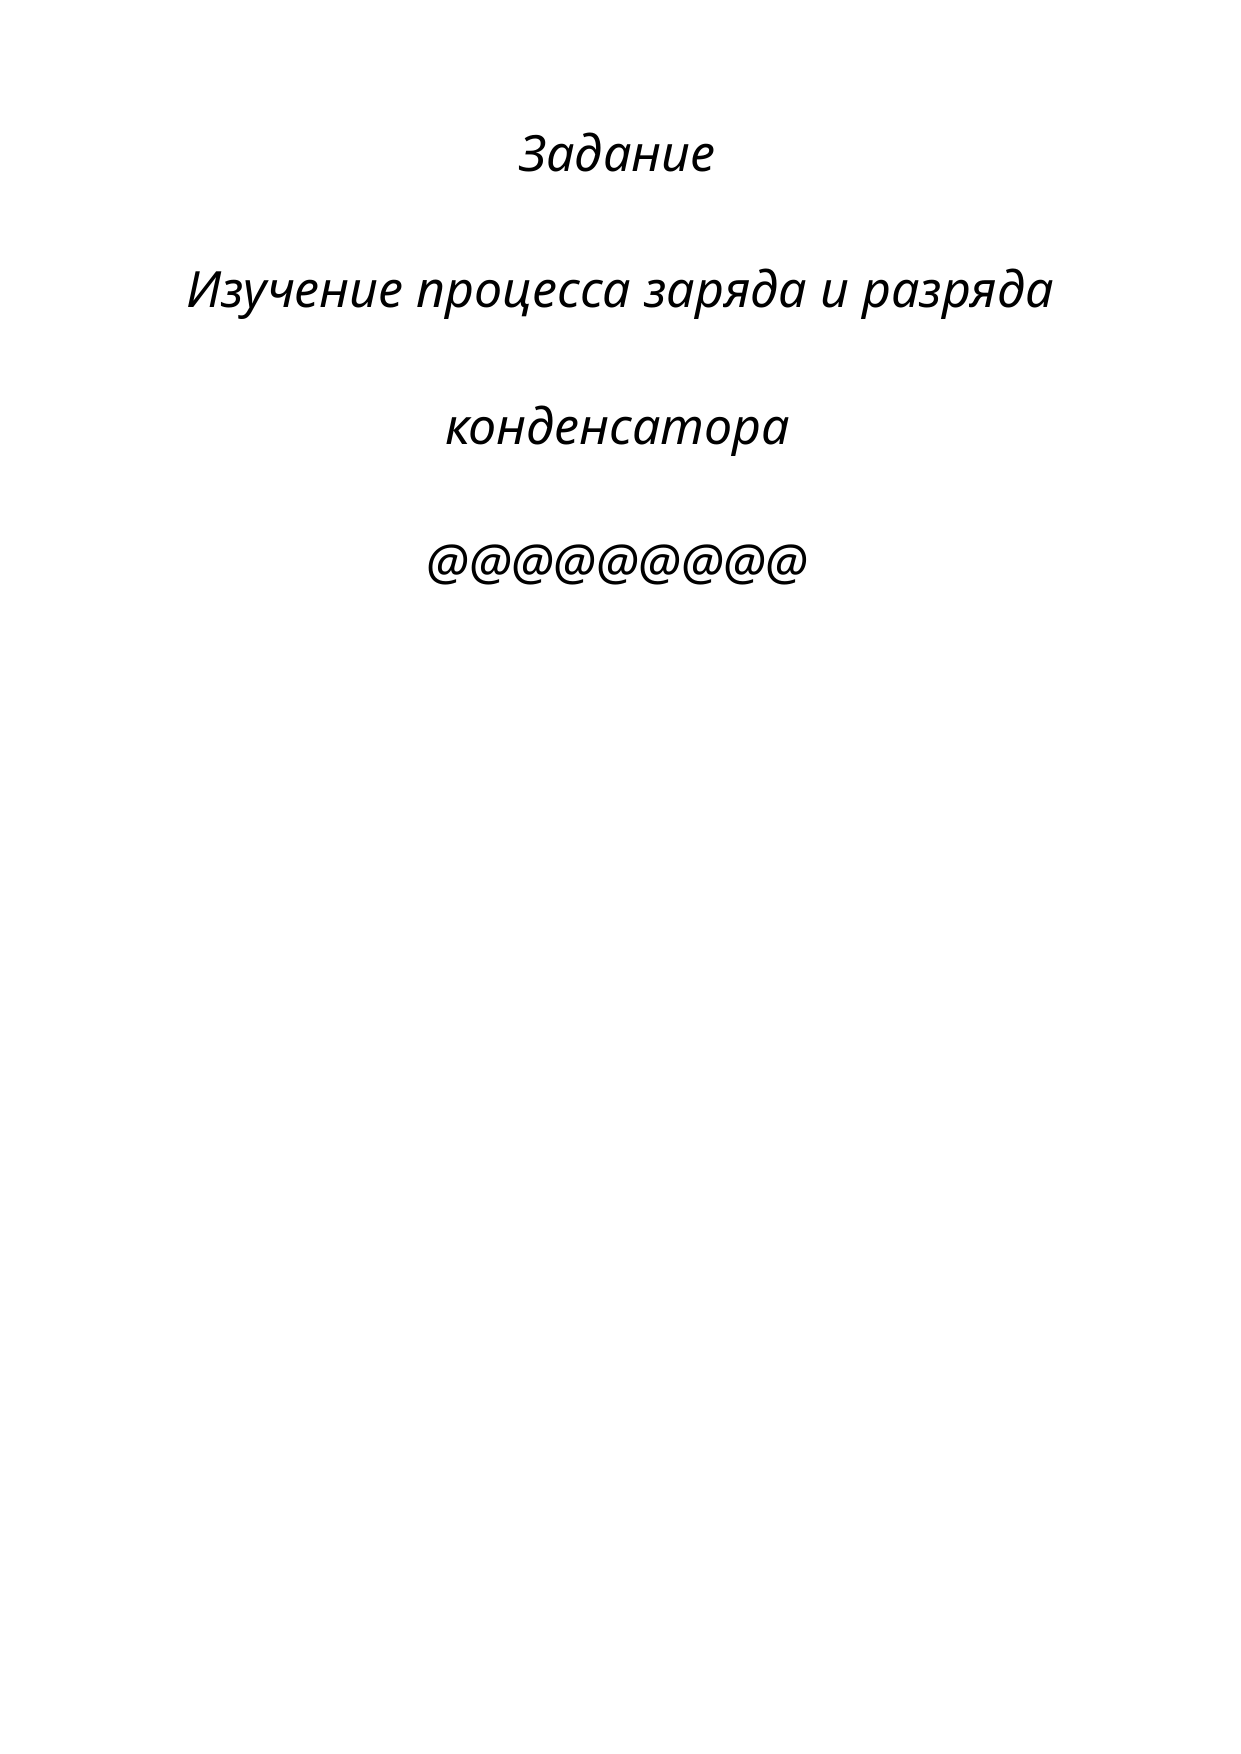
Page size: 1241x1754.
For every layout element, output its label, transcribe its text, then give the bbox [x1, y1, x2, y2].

text Изучение процесса заряда и разряда конденсатора @@@@@@@@@ [118, 254, 1122, 595]
text Задание [118, 118, 1122, 186]
